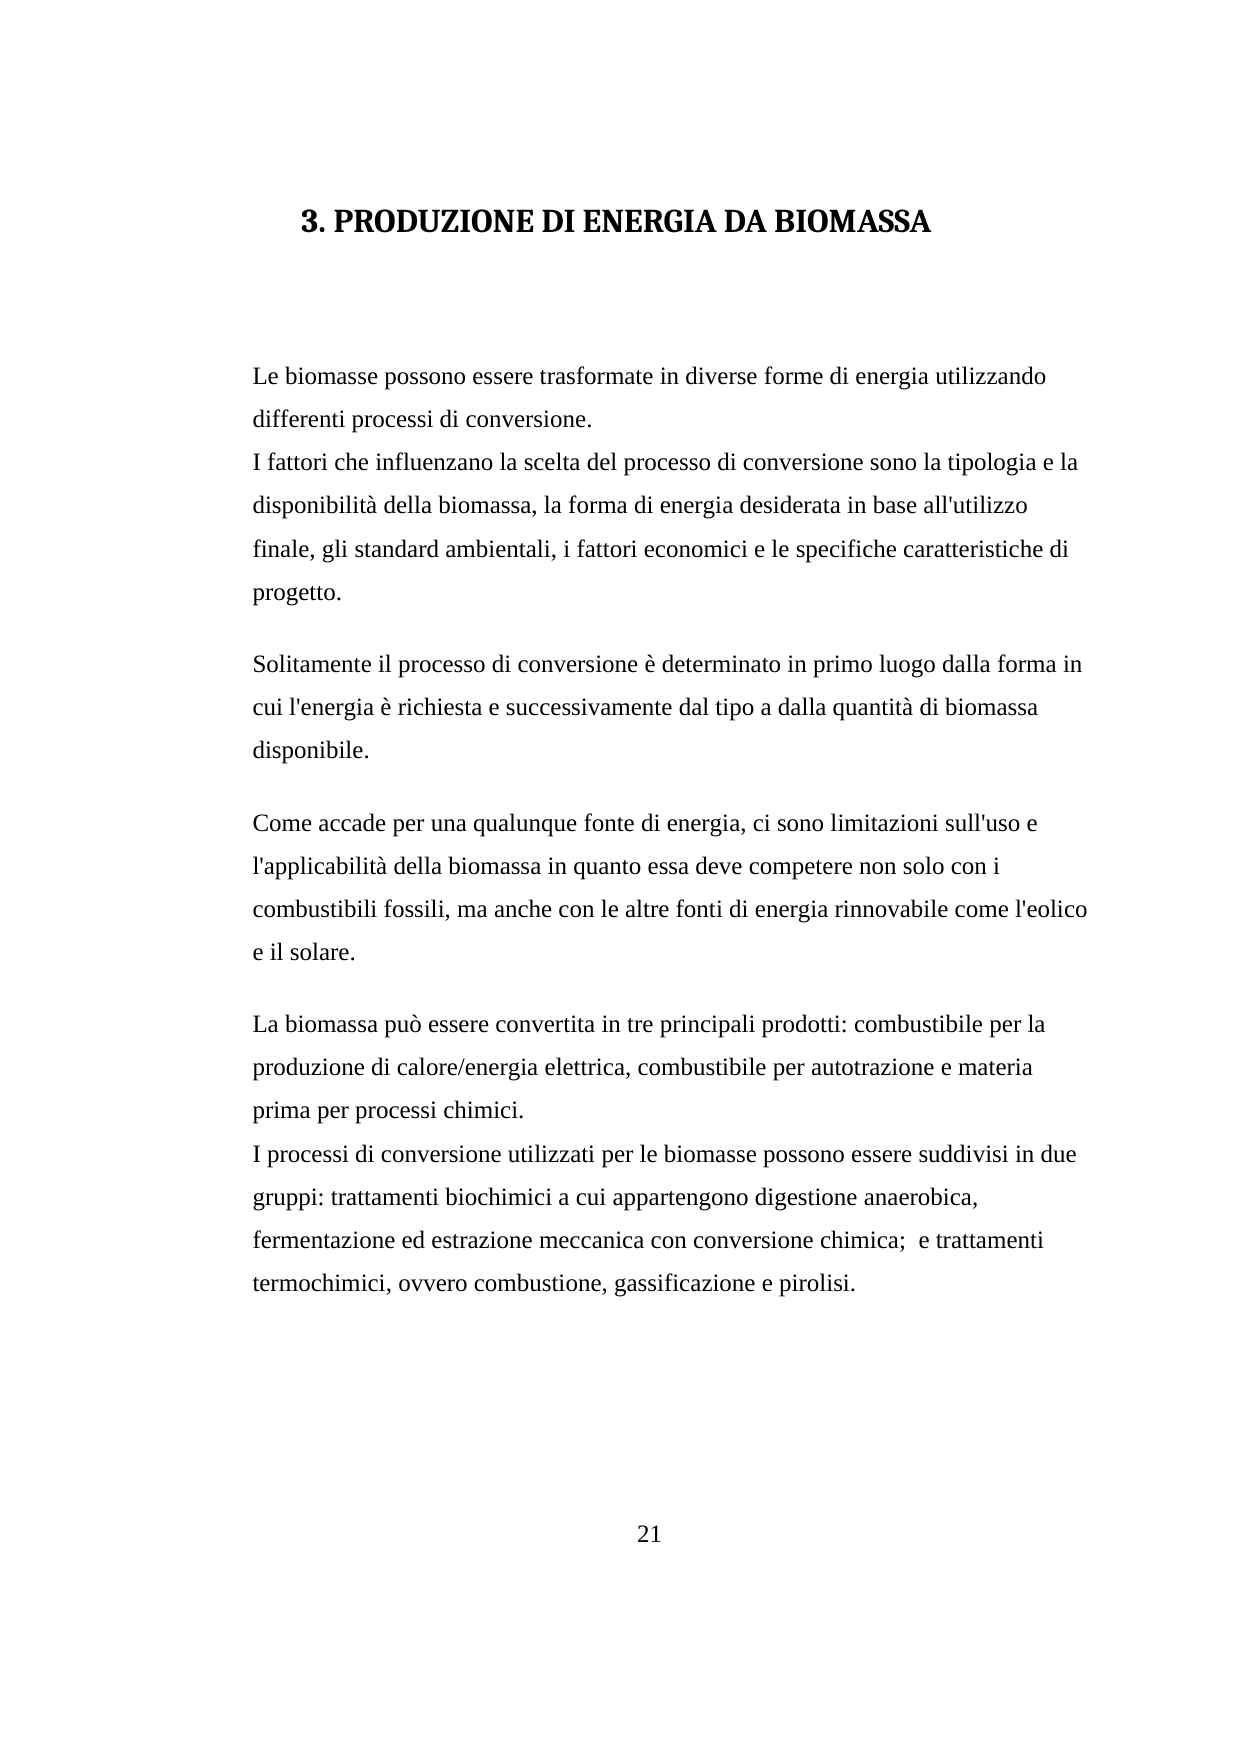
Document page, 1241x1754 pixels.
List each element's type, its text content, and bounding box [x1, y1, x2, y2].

list I processi di conversione utilizzati per le biomasse possono essere suddivisi in due gruppi: trattamenti biochimici a cui appartengono digestione anaerobica, fermentazione ed estrazione meccanica con conversione chimica; e trattamenti termochimici, ovvero combustione, gassificazione e pirolisi. [215, 1139, 1093, 1297]
list I fattori che influenzano la scelta del processo di conversione sono la tipologia e la disponibilità della biomassa, la forma di energia desiderata in base all'utilizzo finale, gli standard ambientali, i fattori economici e le specifiche caratteristiche di progetto. [215, 447, 1093, 606]
subtitle PRODUZIONE DI ENERGIA DA BIOMASSA [140, 202, 1093, 241]
list La biomassa può essere convertita in tre principali prodotti: combustibile per la produzione di calore/energia elettrica, combustibile per autotrazione e materia prima per processi chimici. [215, 1009, 1093, 1124]
list Come accade per una qualunque fonte di energia, ci sono limitazioni sull'uso e l'applicabilità della biomassa in quanto essa deve competere non solo con i combustibili fossili, ma anche con le altre fonti di energia rinnovabile come l'eolico e il solare. [215, 808, 1093, 966]
list Solitamente il processo di conversione è determinato in primo luogo dalla forma in cui l'energia è richiesta e successivamente dal tipo a dalla quantità di biomassa disponibile. [215, 649, 1093, 764]
list Le biomasse possono essere trasformate in diverse forme di energia utilizzando differenti processi di conversione. [215, 361, 1093, 433]
